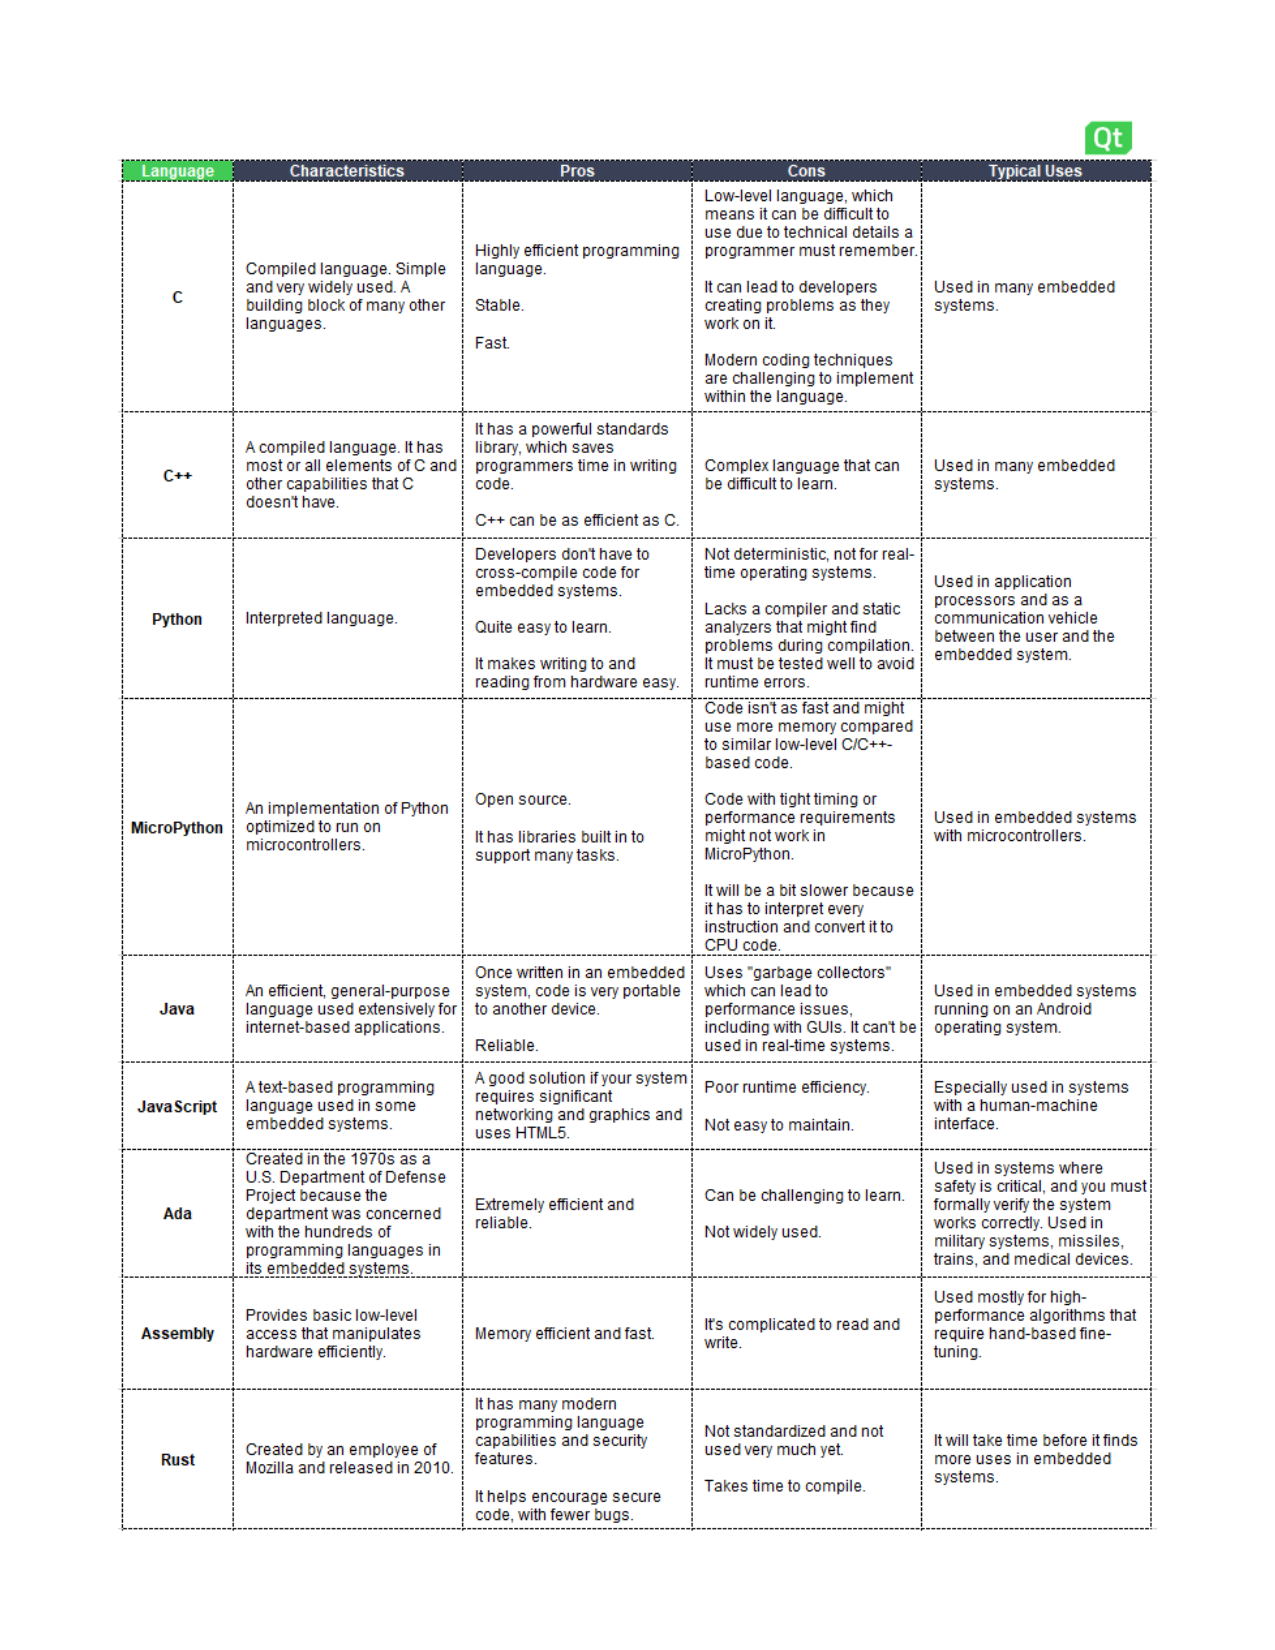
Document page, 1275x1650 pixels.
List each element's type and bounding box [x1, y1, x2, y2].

picture [118, 118, 1157, 1536]
